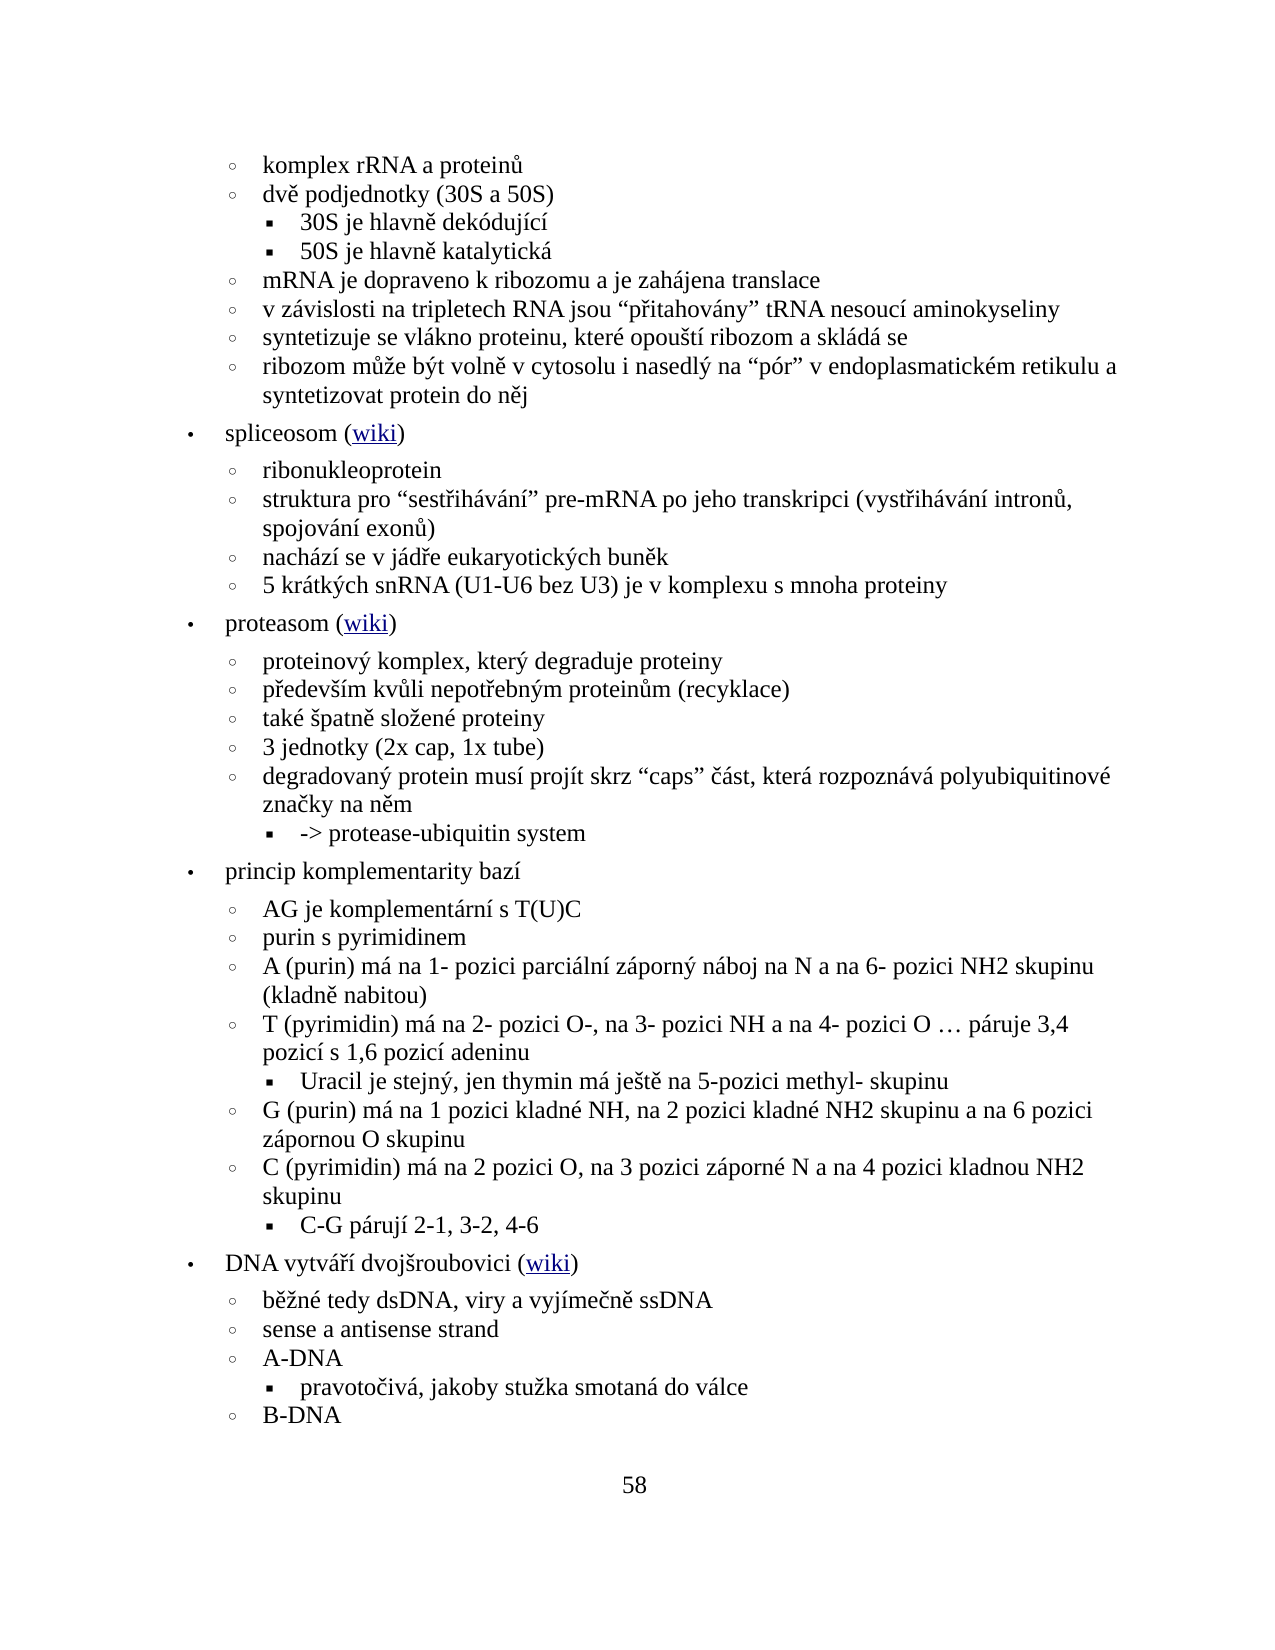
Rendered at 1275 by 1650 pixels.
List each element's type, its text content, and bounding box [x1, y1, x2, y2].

list v závislosti na tripletech RNA jsou “přitahovány” tRNA nesoucí aminokyseliny [225, 294, 1125, 322]
list sense a antisense strand [225, 1314, 1125, 1343]
list proteasom (wiki) [187, 608, 1125, 637]
list DNA vytváří dvojšroubovici (wiki) [187, 1248, 1125, 1276]
list G (purin) má na 1 pozici kladné NH, na 2 pozici kladné NH2 skupinu a na 6 pozici zápornou O skupinu [225, 1095, 1125, 1152]
list A-DNA [225, 1343, 1125, 1372]
list mRNA je dopraveno k ribozomu a je zahájena translace [225, 265, 1125, 294]
list dvě podjednotky (30S a 50S) [225, 179, 1125, 207]
list -> protease-ubiquitin system [262, 818, 1125, 847]
list proteinový komplex, který degraduje proteiny [225, 646, 1125, 674]
list spliceosom (wiki) [187, 418, 1125, 446]
list ribozom může být volně v cytosolu i nasedlý na “pór” v endoplasmatickém retikulu a syntetizovat protein do něj [225, 351, 1125, 409]
list 30S je hlavně dekódující [262, 207, 1125, 236]
list Uracil je stejný, jen thymin má ještě na 5-pozici methyl- skupinu [262, 1066, 1125, 1095]
list syntetizuje se vlákno proteinu, které opouští ribozom a skládá se [225, 322, 1125, 351]
list degradovaný protein musí projít skrz “caps” část, která rozpoznává polyubiquitinové značky na něm [225, 761, 1125, 818]
list nachází se v jádře eukaryotických buněk [225, 542, 1125, 570]
list pravotočivá, jakoby stužka smotaná do válce [262, 1372, 1125, 1400]
list AG je komplementární s T(U)C [225, 894, 1125, 922]
list A (purin) má na 1- pozici parciální záporný náboj na N a na 6- pozici NH2 skupinu (kladně nabitou) [225, 951, 1125, 1009]
list běžné tedy dsDNA, viry a vyjímečně ssDNA [225, 1285, 1125, 1314]
list 50S je hlavně katalytická [262, 236, 1125, 265]
list T (pyrimidin) má na 2- pozici O-, na 3- pozici NH a na 4- pozici O … páruje 3,4 pozicí s 1,6 pozicí adeninu [225, 1009, 1125, 1066]
list ribonukleoprotein [225, 455, 1125, 484]
list B-DNA [225, 1400, 1125, 1429]
list purin s pyrimidinem [225, 922, 1125, 951]
list C (pyrimidin) má na 2 pozici O, na 3 pozici záporné N a na 4 pozici kladnou NH2 skupinu [225, 1152, 1125, 1210]
list 5 krátkých snRNA (U1-U6 bez U3) je v komplexu s mnoha proteiny [225, 570, 1125, 599]
list komplex rRNA a proteinů [225, 150, 1125, 179]
list 3 jednotky (2x cap, 1x tube) [225, 732, 1125, 761]
list C-G párují 2-1, 3-2, 4-6 [262, 1210, 1125, 1239]
list princip komplementarity bazí [187, 856, 1125, 885]
list struktura pro “sestřihávání” pre-mRNA po jeho transkripci (vystřihávání intronů, spojování exonů) [225, 484, 1125, 542]
list také špatně složené proteiny [225, 703, 1125, 732]
list především kvůli nepotřebným proteinům (recyklace) [225, 674, 1125, 703]
